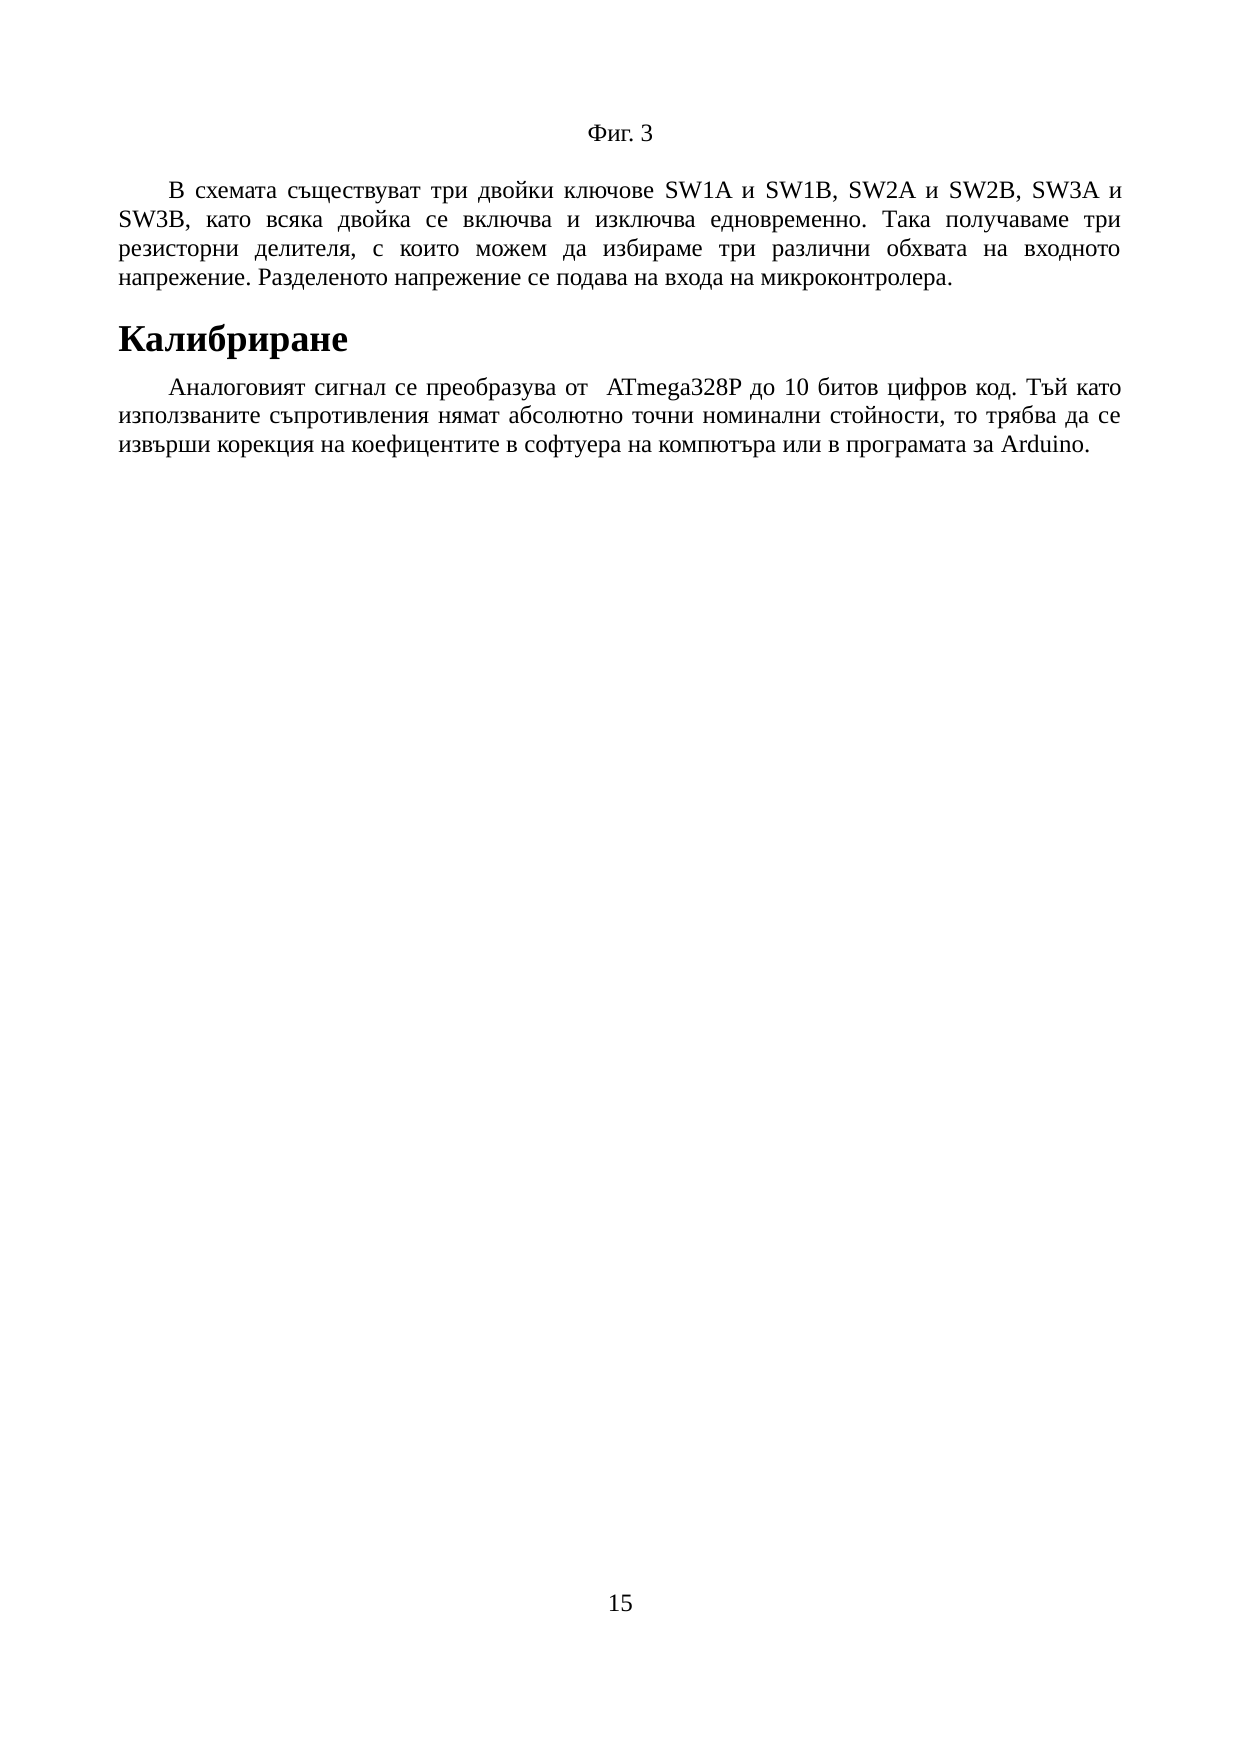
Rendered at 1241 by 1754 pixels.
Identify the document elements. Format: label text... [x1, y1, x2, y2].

subtitle Калибриране [118, 316, 1122, 359]
text Фиг. 3 [118, 118, 1122, 147]
text В схемата съществуват три двойки ключове SW1A и SW1B, SW2A и SW2B, SW3A и SW3B, като всяка двойка се включва и изключва едновременно. Така получаваме три резисторни делителя, с които можем да избираме три различни обхвата на входното напрежение. Разделеното напрежение се подава на входа на микроконтролера. [118, 176, 1122, 291]
text Аналоговият сигнал се преобразува от ATmega328P до 10 битов цифров код. Тъй като използваните съпротивления нямат абсолютно точни номинални стойности, то трябва да се извърши корекция на коефицентите в софтуера на компютъра или в програмата за Arduino. [118, 372, 1122, 458]
